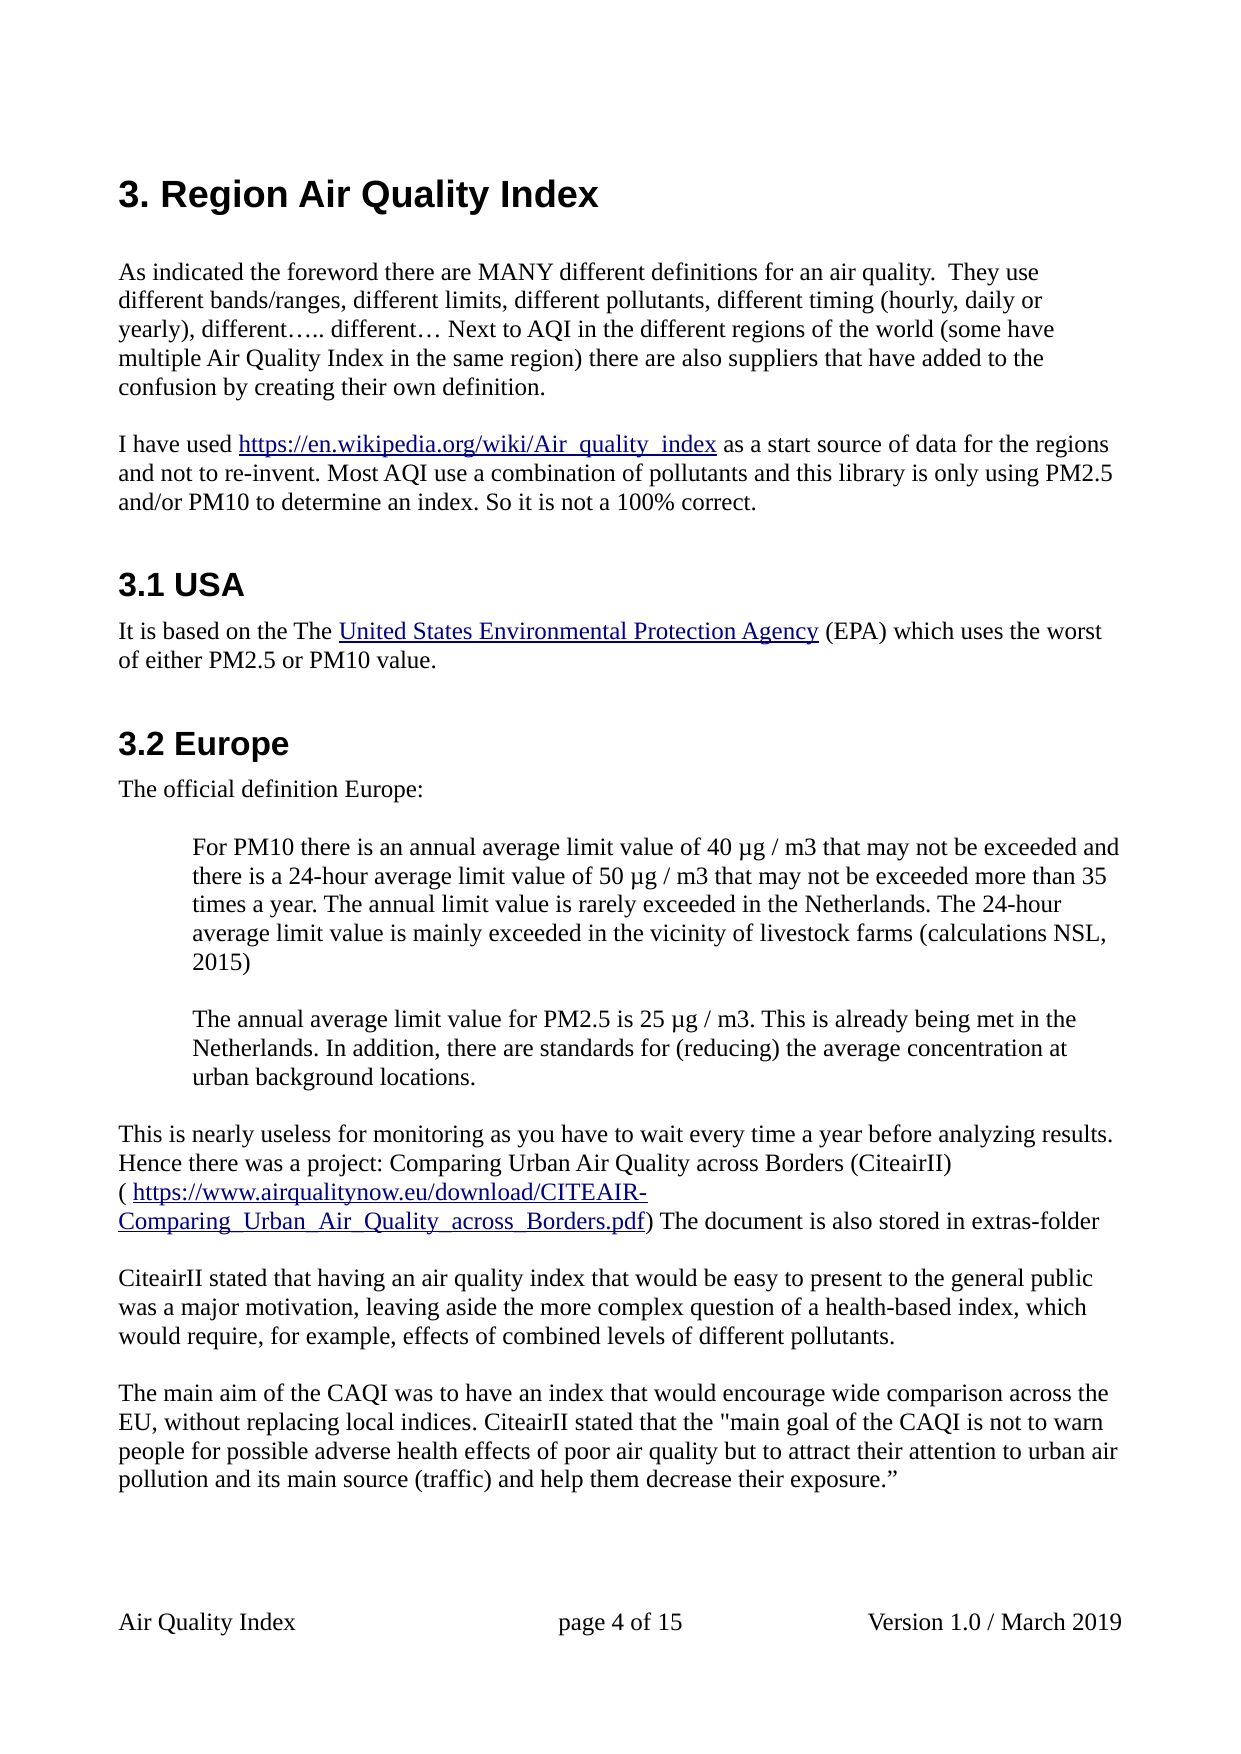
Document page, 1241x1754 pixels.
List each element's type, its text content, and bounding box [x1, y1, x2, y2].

text CiteairII stated that having an air quality index that would be easy to present to the general public was a major motivation, leaving aside the more complex question of a health-based index, which would require, for example, effects of combined levels of different pollutants. [118, 1263, 1122, 1349]
subtitle 3.2 Europe [118, 723, 1122, 762]
text This is nearly useless for monitoring as you have to wait every time a year before analyzing results. Hence there was a project: Comparing Urban Air Quality across Borders (CiteairII) [118, 1119, 1122, 1177]
text As indicated the foreword there are MANY different definitions for an air quality. They use different bands/ranges, different limits, different pollutants, different timing (hourly, daily or yearly), different….. different… Next to AQI in the different regions of the world (some have multiple Air Quality Index in the same region) there are also suppliers that have added to the confusion by creating their own definition. [118, 257, 1122, 401]
text For PM10 there is an annual average limit value of 40 µg / m3 that may not be exceeded and there is a 24-hour average limit value of 50 µg / m3 that may not be exceeded more than 35 times a year. The annual limit value is rarely exceeded in the Netherlands. The 24-hour average limit value is mainly exceeded in the vicinity of livestock farms (calculations NSL, 2015) [192, 832, 1122, 976]
text It is based on the The United States Environmental Protection Agency (EPA) which uses the worst of either PM2.5 or PM10 value. [118, 616, 1122, 674]
text The annual average limit value for PM2.5 is 25 µg / m3. This is already being met in the Netherlands. In addition, there are standards for (reducing) the average concentration at urban background locations. [192, 1004, 1122, 1091]
text The main aim of the CAQI was to have an index that would encourage wide comparison across the EU, without replacing local indices. CiteairII stated that the "main goal of the CAQI is not to warn people for possible adverse health effects of poor air quality but to attract their attention to urban air pollution and its main source (traffic) and help them decrease their exposure.” [118, 1378, 1122, 1493]
subtitle 3. Region Air Quality Index [118, 172, 1122, 216]
subtitle 3.1 USA [118, 565, 1122, 604]
text The official definition Europe: [118, 774, 1122, 803]
text ( https://www.airqualitynow.eu/download/CITEAIR-Comparing_Urban_Air_Quality_across_Borders.pdf) The document is also stored in extras-folder [118, 1177, 1122, 1234]
text I have used https://en.wikipedia.org/wiki/Air_quality_index as a start source of data for the regions and not to re-invent. Most AQI use a combination of pollutants and this library is only using PM2.5 and/or PM10 to determine an index. So it is not a 100% correct. [118, 429, 1122, 516]
